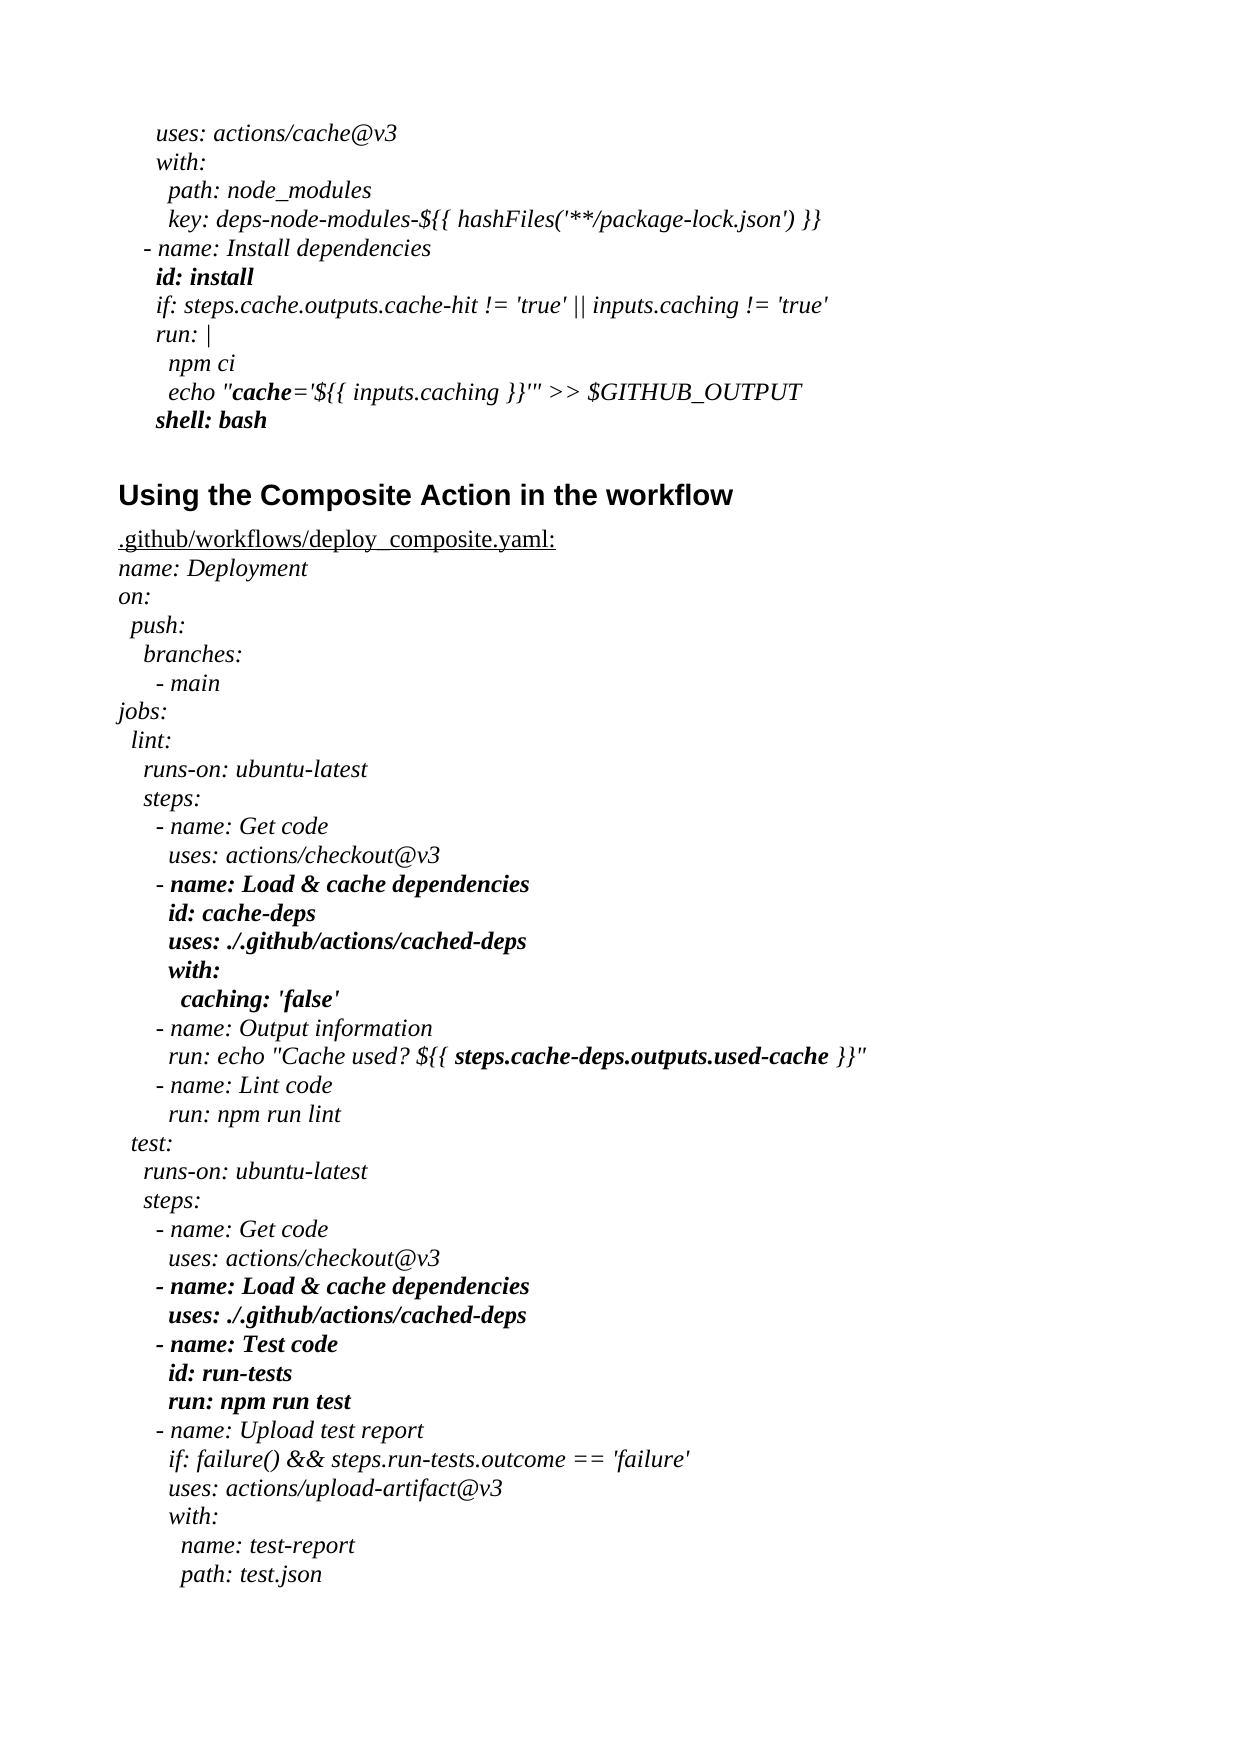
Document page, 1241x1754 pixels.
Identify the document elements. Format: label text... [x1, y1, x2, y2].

text - name: Load & cache dependencies [118, 869, 1122, 898]
text name: Deployment [118, 553, 1122, 581]
text runs-on: ubuntu-latest [118, 754, 1122, 783]
text - main [118, 668, 1122, 696]
text runs-on: ubuntu-latest [118, 1156, 1122, 1185]
text run: npm run lint [118, 1099, 1122, 1128]
text run: | [118, 319, 1122, 348]
text - name: Get code [118, 1214, 1122, 1243]
text if: steps.cache.outputs.cache-hit != 'true' || inputs.caching != 'true' [118, 291, 1122, 319]
text test: [118, 1128, 1122, 1156]
text steps: [118, 783, 1122, 811]
text uses: actions/cache@v3 [118, 118, 1122, 147]
text key: deps-node-modules-${{ hashFiles('**/package-lock.json') }} [118, 204, 1122, 233]
text steps: [118, 1185, 1122, 1214]
text branches: [118, 639, 1122, 668]
text echo "cache='${{ inputs.caching }}'" >> $GITHUB_OUTPUT [118, 377, 1122, 406]
text - name: Output information [118, 1013, 1122, 1041]
text jobs: [118, 696, 1122, 725]
text - name: Get code [118, 811, 1122, 840]
text run: echo "Cache used? ${{ steps.cache-deps.outputs.used-cache }}" [118, 1041, 1122, 1070]
text path: node_modules [118, 176, 1122, 204]
text id: cache-deps [118, 898, 1122, 926]
text shell: bash [118, 406, 1122, 434]
text with: [118, 147, 1122, 176]
text uses: actions/checkout@v3 [118, 840, 1122, 869]
text - name: Lint code [118, 1070, 1122, 1099]
text - name: Install dependencies [118, 233, 1122, 262]
text uses: ./.github/actions/cached-deps [118, 1300, 1122, 1329]
text uses: actions/upload-artifact@v3 [118, 1473, 1122, 1501]
text with: [118, 1501, 1122, 1530]
text - name: Upload test report [118, 1415, 1122, 1444]
text id: install [118, 262, 1122, 291]
text uses: ./.github/actions/cached-deps [118, 926, 1122, 955]
text on: [118, 581, 1122, 610]
text path: test.json [118, 1559, 1122, 1588]
text id: run-tests [118, 1358, 1122, 1386]
text if: failure() && steps.run-tests.outcome == 'failure' [118, 1444, 1122, 1473]
text npm ci [118, 348, 1122, 377]
text push: [118, 610, 1122, 639]
text name: test-report [118, 1530, 1122, 1559]
text caching: 'false' [118, 984, 1122, 1013]
text with: [118, 955, 1122, 984]
text - name: Load & cache dependencies [118, 1271, 1122, 1300]
text lint: [118, 725, 1122, 754]
text - name: Test code [118, 1329, 1122, 1358]
subtitle Using the Composite Action in the workflow [118, 478, 1122, 511]
text uses: actions/checkout@v3 [118, 1243, 1122, 1271]
text run: npm run test [118, 1386, 1122, 1415]
text .github/workflows/deploy_composite.yaml: [118, 524, 1122, 553]
